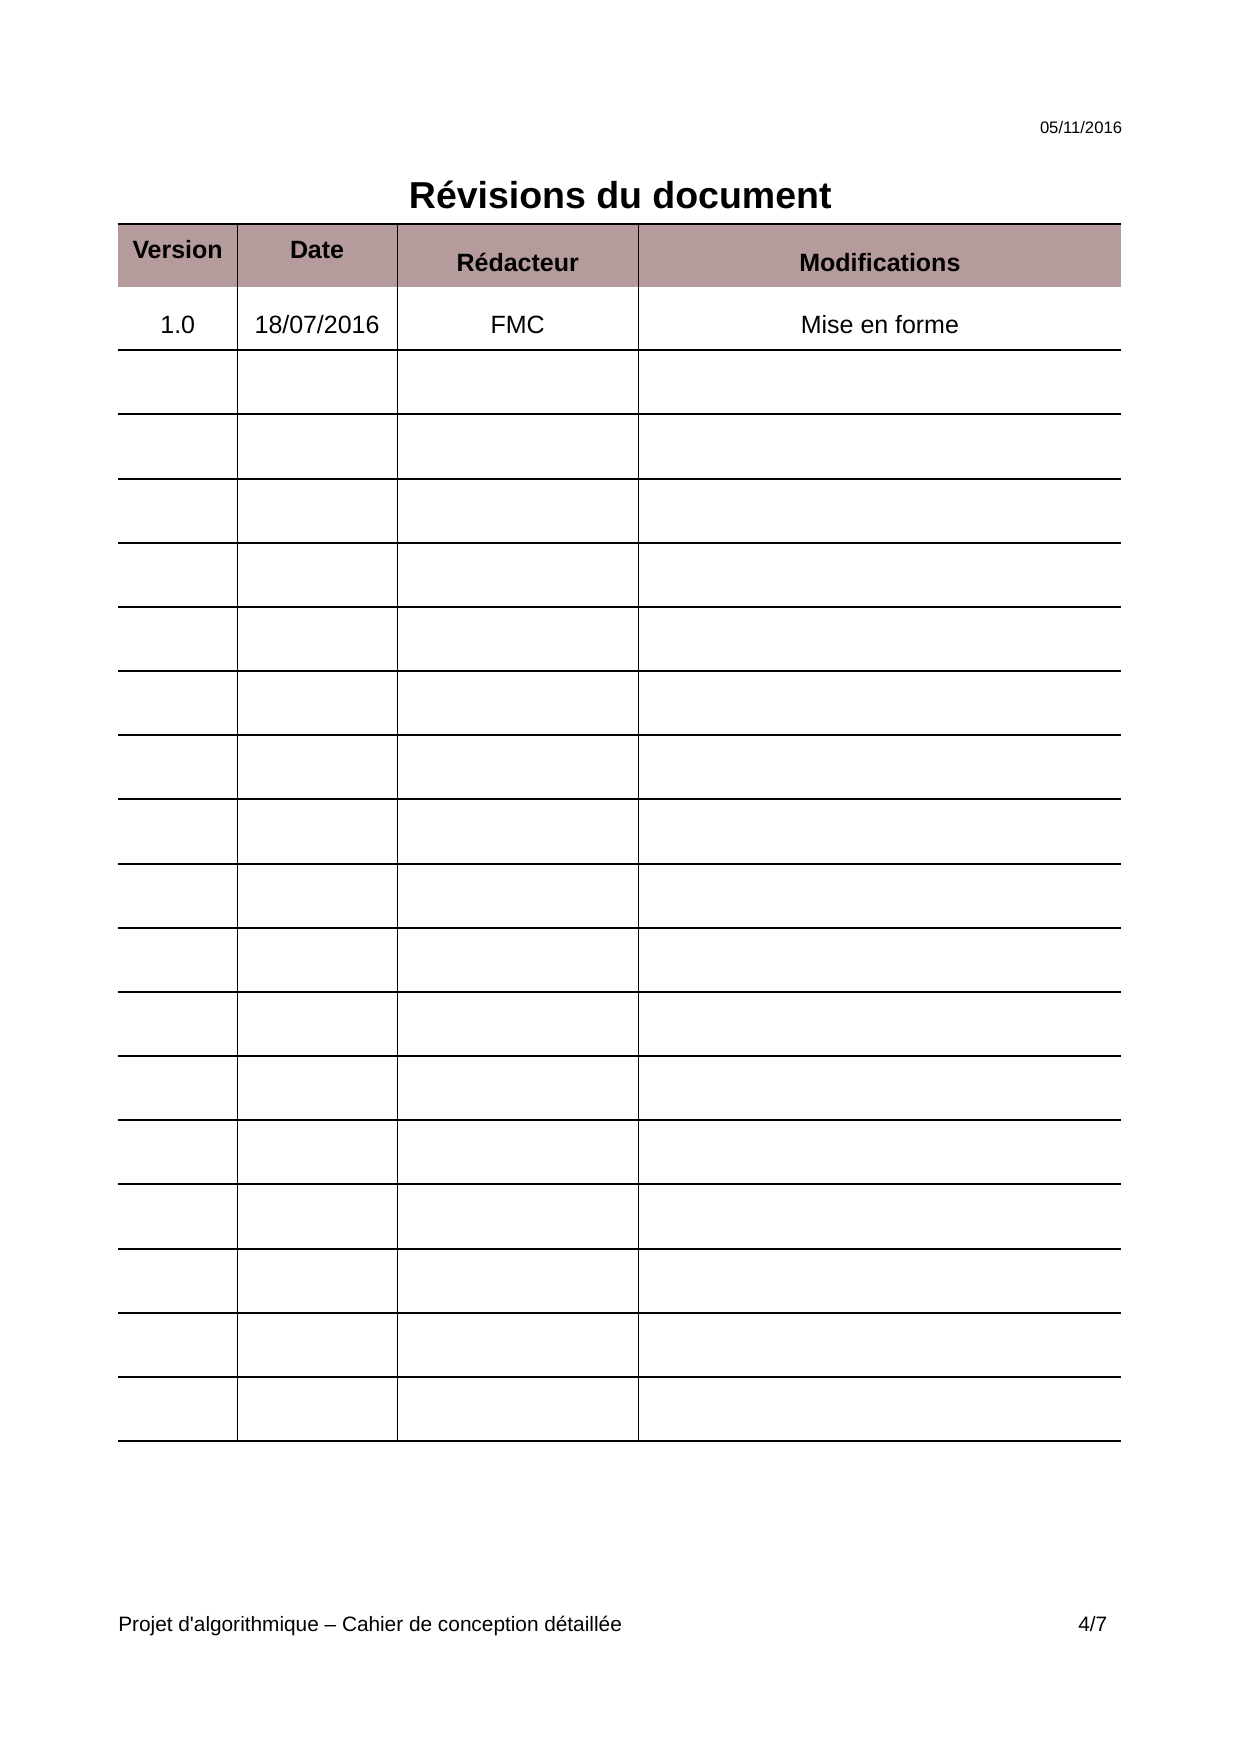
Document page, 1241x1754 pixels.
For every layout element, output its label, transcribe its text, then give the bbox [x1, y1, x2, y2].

table_cell [238, 800, 397, 862]
table_header Modifications [639, 225, 1121, 287]
table_cell [398, 1314, 638, 1376]
table_cell [238, 544, 397, 606]
table_cell [398, 351, 638, 413]
table_cell [398, 1250, 638, 1312]
table_cell [118, 544, 237, 606]
table_header Version [118, 225, 237, 287]
table_cell [118, 1314, 237, 1376]
table_cell [118, 993, 237, 1055]
table_cell [118, 736, 237, 798]
table_cell 18/07/2016 [238, 287, 397, 349]
text Révisions du document [118, 173, 1122, 216]
table_cell [639, 993, 1121, 1055]
table_cell [238, 608, 397, 670]
table_cell [639, 415, 1121, 477]
table_cell [118, 1250, 237, 1312]
table_cell [398, 865, 638, 927]
table_cell [118, 865, 237, 927]
table_cell [398, 736, 638, 798]
table_cell [639, 672, 1121, 734]
table_cell [118, 1185, 237, 1247]
table_cell [398, 672, 638, 734]
table_cell FMC [398, 287, 638, 349]
table_cell [398, 1378, 638, 1440]
table_cell [118, 1378, 237, 1440]
table_cell [398, 480, 638, 542]
table_cell [398, 800, 638, 862]
table_cell [639, 1378, 1121, 1440]
table_header Date [238, 225, 397, 287]
table_cell [639, 736, 1121, 798]
table_cell [238, 480, 397, 542]
table_cell [238, 929, 397, 991]
table_cell [398, 929, 638, 991]
table_cell [118, 672, 237, 734]
table_cell [238, 736, 397, 798]
table_cell 1.0 [118, 287, 237, 349]
table_cell [118, 480, 237, 542]
table_cell [238, 993, 397, 1055]
table_cell Mise en forme [639, 287, 1121, 349]
table_cell [238, 415, 397, 477]
table_cell [398, 544, 638, 606]
table_cell [118, 800, 237, 862]
table_cell [639, 351, 1121, 413]
table_cell [639, 1057, 1121, 1119]
table_cell [639, 800, 1121, 862]
table_cell [238, 1250, 397, 1312]
table_cell [398, 993, 638, 1055]
table_cell [639, 1314, 1121, 1376]
table_header Rédacteur [398, 225, 638, 287]
table_cell [639, 480, 1121, 542]
table_cell [639, 608, 1121, 670]
table_cell [238, 1185, 397, 1247]
table_cell [639, 1250, 1121, 1312]
table_cell [398, 608, 638, 670]
table_cell [238, 351, 397, 413]
table_cell [118, 351, 237, 413]
table_cell [639, 865, 1121, 927]
table_cell [238, 1314, 397, 1376]
table_cell [118, 415, 237, 477]
table_cell [398, 415, 638, 477]
table_cell [639, 1185, 1121, 1247]
table_cell [639, 1121, 1121, 1183]
table_cell [118, 608, 237, 670]
table_cell [398, 1121, 638, 1183]
table_cell [238, 865, 397, 927]
table_cell [639, 929, 1121, 991]
table_cell [118, 929, 237, 991]
table_cell [238, 1057, 397, 1119]
table_cell [118, 1121, 237, 1183]
table_cell [238, 1121, 397, 1183]
table_cell [238, 1378, 397, 1440]
table_cell [639, 544, 1121, 606]
table_cell [238, 672, 397, 734]
table_cell [398, 1057, 638, 1119]
table_cell [118, 1057, 237, 1119]
table_cell [398, 1185, 638, 1247]
